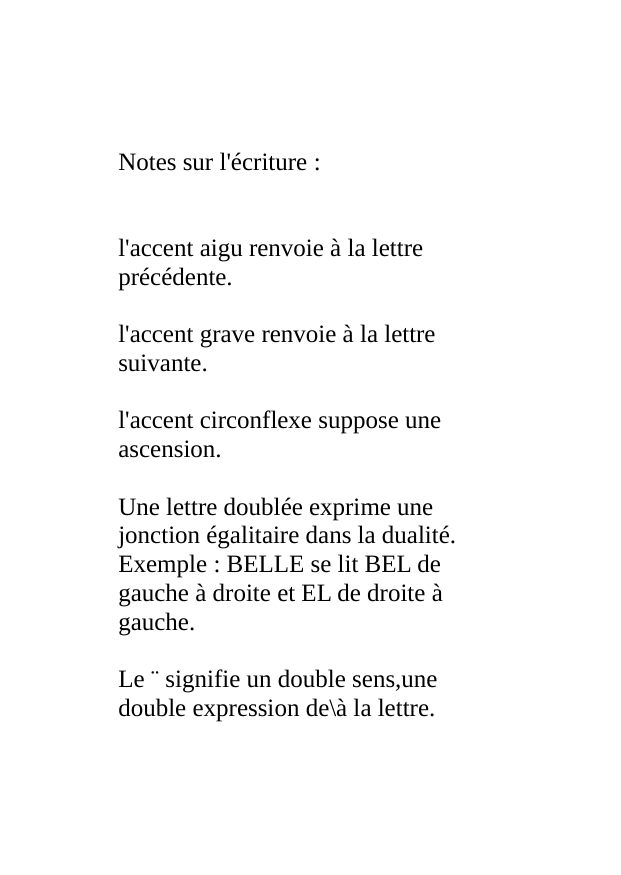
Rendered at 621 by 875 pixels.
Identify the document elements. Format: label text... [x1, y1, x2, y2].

text l'accent circonflexe suppose une ascension. [118, 406, 502, 463]
text Le ¨ signifie un double sens,une double expression de\à la lettre. [118, 664, 502, 722]
text Une lettre doublée exprime une jonction égalitaire dans la dualité. [118, 492, 502, 549]
text l'accent aigu renvoie à la lettre précédente. [118, 233, 502, 291]
text Exemple : BELLE se lit BEL de gauche à droite et EL de droite à gauche. [118, 549, 502, 636]
text Notes sur l'écriture : [118, 147, 502, 176]
text l'accent grave renvoie à la lettre suivante. [118, 319, 502, 377]
